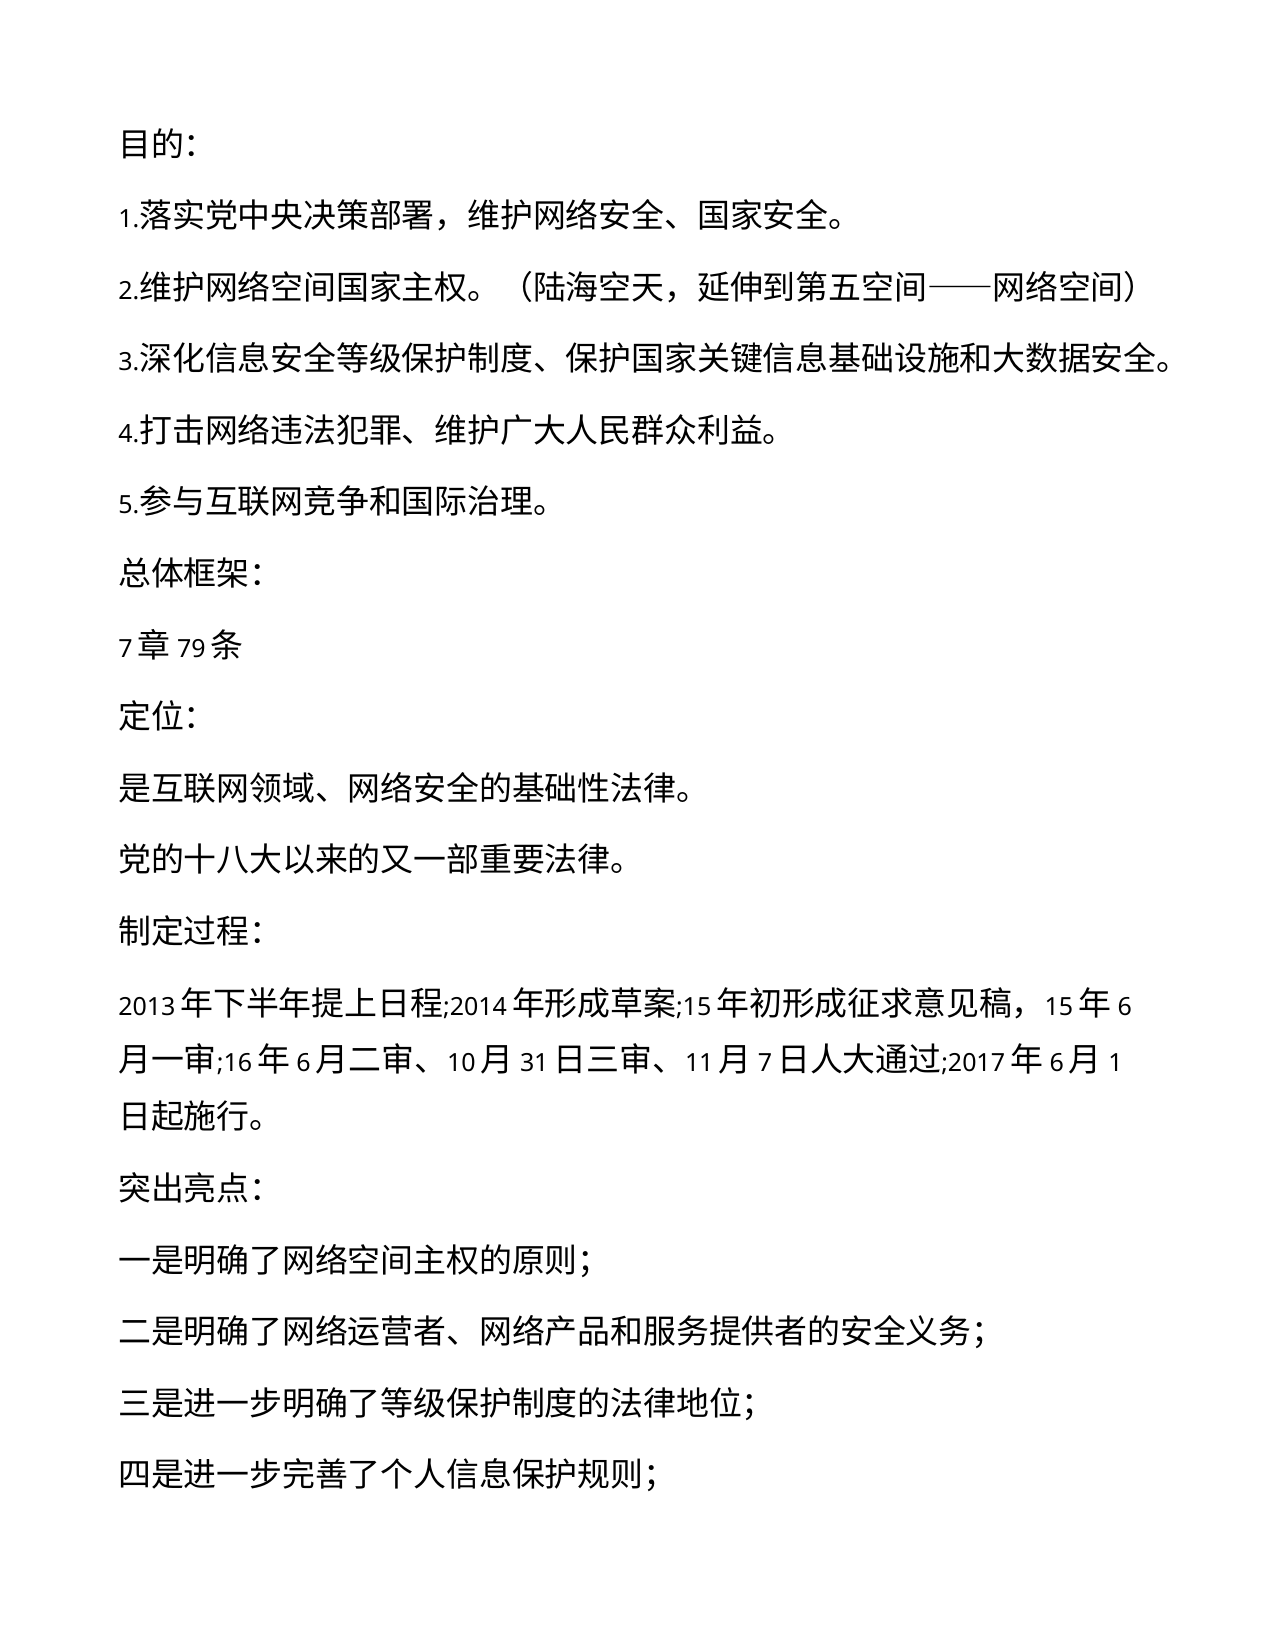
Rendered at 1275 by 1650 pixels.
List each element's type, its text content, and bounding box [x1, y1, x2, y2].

text 党的十八大以来的又一部重要法律。 [118, 834, 1157, 881]
text 2013年下半年提上日程;2014年形成草案;15年初形成征求意见稿，15年6月一审;16年6月二审、10月31日三审、11月7日人大通过;2017年6月1日起施行。 [118, 977, 1157, 1138]
text 制定过程： [118, 905, 1157, 953]
text 3.深化信息安全等级保护制度、保护国家关键信息基础设施和大数据安全。 [118, 333, 1157, 380]
text 4.打击网络违法犯罪、维护广大人民群众利益。 [118, 404, 1157, 452]
text 2.维护网络空间国家主权。（陆海空天，延伸到第五空间——网络空间） [118, 261, 1157, 309]
text 是互联网领域、网络安全的基础性法律。 [118, 762, 1157, 810]
text 一是明确了网络空间主权的原则； [118, 1234, 1157, 1281]
text 总体框架： [118, 547, 1157, 595]
text 5.参与互联网竞争和国际治理。 [118, 476, 1157, 523]
text 定位： [118, 691, 1157, 738]
text 二是明确了网络运营者、网络产品和服务提供者的安全义务； [118, 1306, 1157, 1353]
text 7章79条 [118, 619, 1157, 667]
text 目的： [118, 118, 1157, 166]
text 1.落实党中央决策部署，维护网络安全、国家安全。 [118, 190, 1157, 237]
text 突出亮点： [118, 1162, 1157, 1210]
text 四是进一步完善了个人信息保护规则； [118, 1449, 1157, 1496]
text 三是进一步明确了等级保护制度的法律地位； [118, 1377, 1157, 1424]
